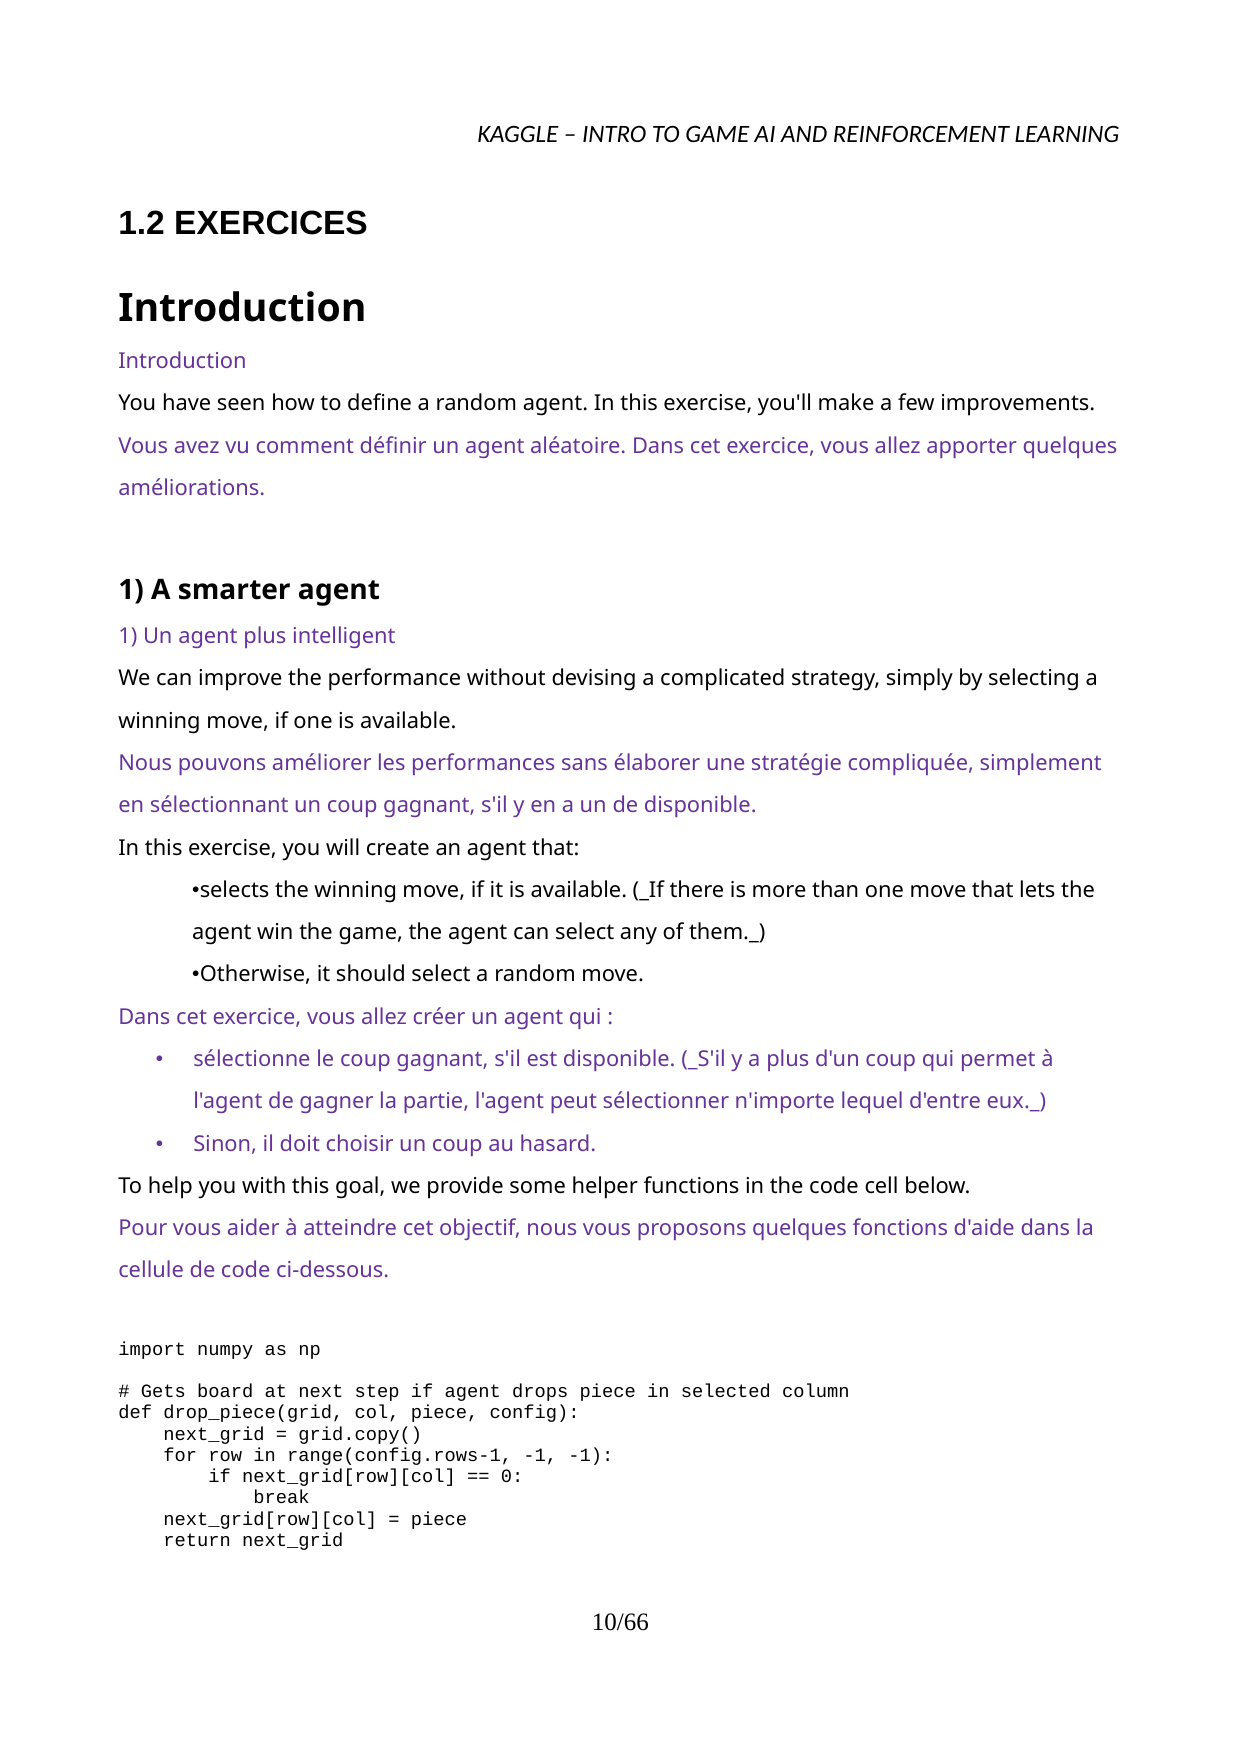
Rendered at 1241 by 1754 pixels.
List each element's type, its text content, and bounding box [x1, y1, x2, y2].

text Nous pouvons améliorer les performances sans élaborer une stratégie compliquée, simplement en sélectionnant un coup gagnant, s'il y en a un de disponible. [118, 747, 1122, 819]
subtitle 1.2 EXERCICES [118, 203, 1122, 242]
text import numpy as np [118, 1339, 1122, 1361]
subtitle Introduction [118, 279, 1122, 332]
text def drop_piece(grid, col, piece, config): [118, 1403, 1122, 1424]
subtitle 1) A smarter agent [118, 569, 1122, 608]
text next_grid[row][col] = piece [118, 1509, 1122, 1531]
text # Gets board at next step if agent drops piece in selected column [118, 1382, 1122, 1403]
text 1) Un agent plus intelligent [118, 620, 1122, 650]
text return next_grid [118, 1531, 1122, 1552]
text In this exercise, you will create an agent that: [118, 832, 1122, 861]
text We can improve the performance without devising a complicated strategy, simply by selecting a winning move, if one is available. [118, 662, 1122, 734]
text Introduction [118, 345, 1122, 375]
text Dans cet exercice, vous allez créer un agent qui : [118, 1001, 1122, 1031]
list sélectionne le coup gagnant, s'il est disponible. (_S'il y a plus d'un coup qui permet à l'agent de gagner la partie, l'agent peut sélectionner n'importe lequel d'entre eux._) [156, 1043, 1122, 1115]
text You have seen how to define a random agent. In this exercise, you'll make a few improvements. [118, 387, 1122, 417]
list Sinon, il doit choisir un coup au hasard. [156, 1128, 1122, 1157]
list selects the winning move, if it is available. (_If there is more than one move that lets the agent win the game, the agent can select any of them._) [118, 874, 1122, 946]
list Otherwise, it should select a random move. [118, 958, 1122, 988]
text To help you with this goal, we provide some helper functions in the code cell below. [118, 1170, 1122, 1200]
text next_grid = grid.copy() [118, 1424, 1122, 1446]
text break [118, 1488, 1122, 1509]
text Vous avez vu comment définir un agent aléatoire. Dans cet exercice, vous allez apporter quelques améliorations. [118, 429, 1122, 502]
text Pour vous aider à atteindre cet objectif, nous vous proposons quelques fonctions d'aide dans la cellule de code ci-dessous. [118, 1212, 1122, 1284]
text if next_grid[row][col] == 0: [118, 1467, 1122, 1488]
text for row in range(config.rows-1, -1, -1): [118, 1446, 1122, 1467]
